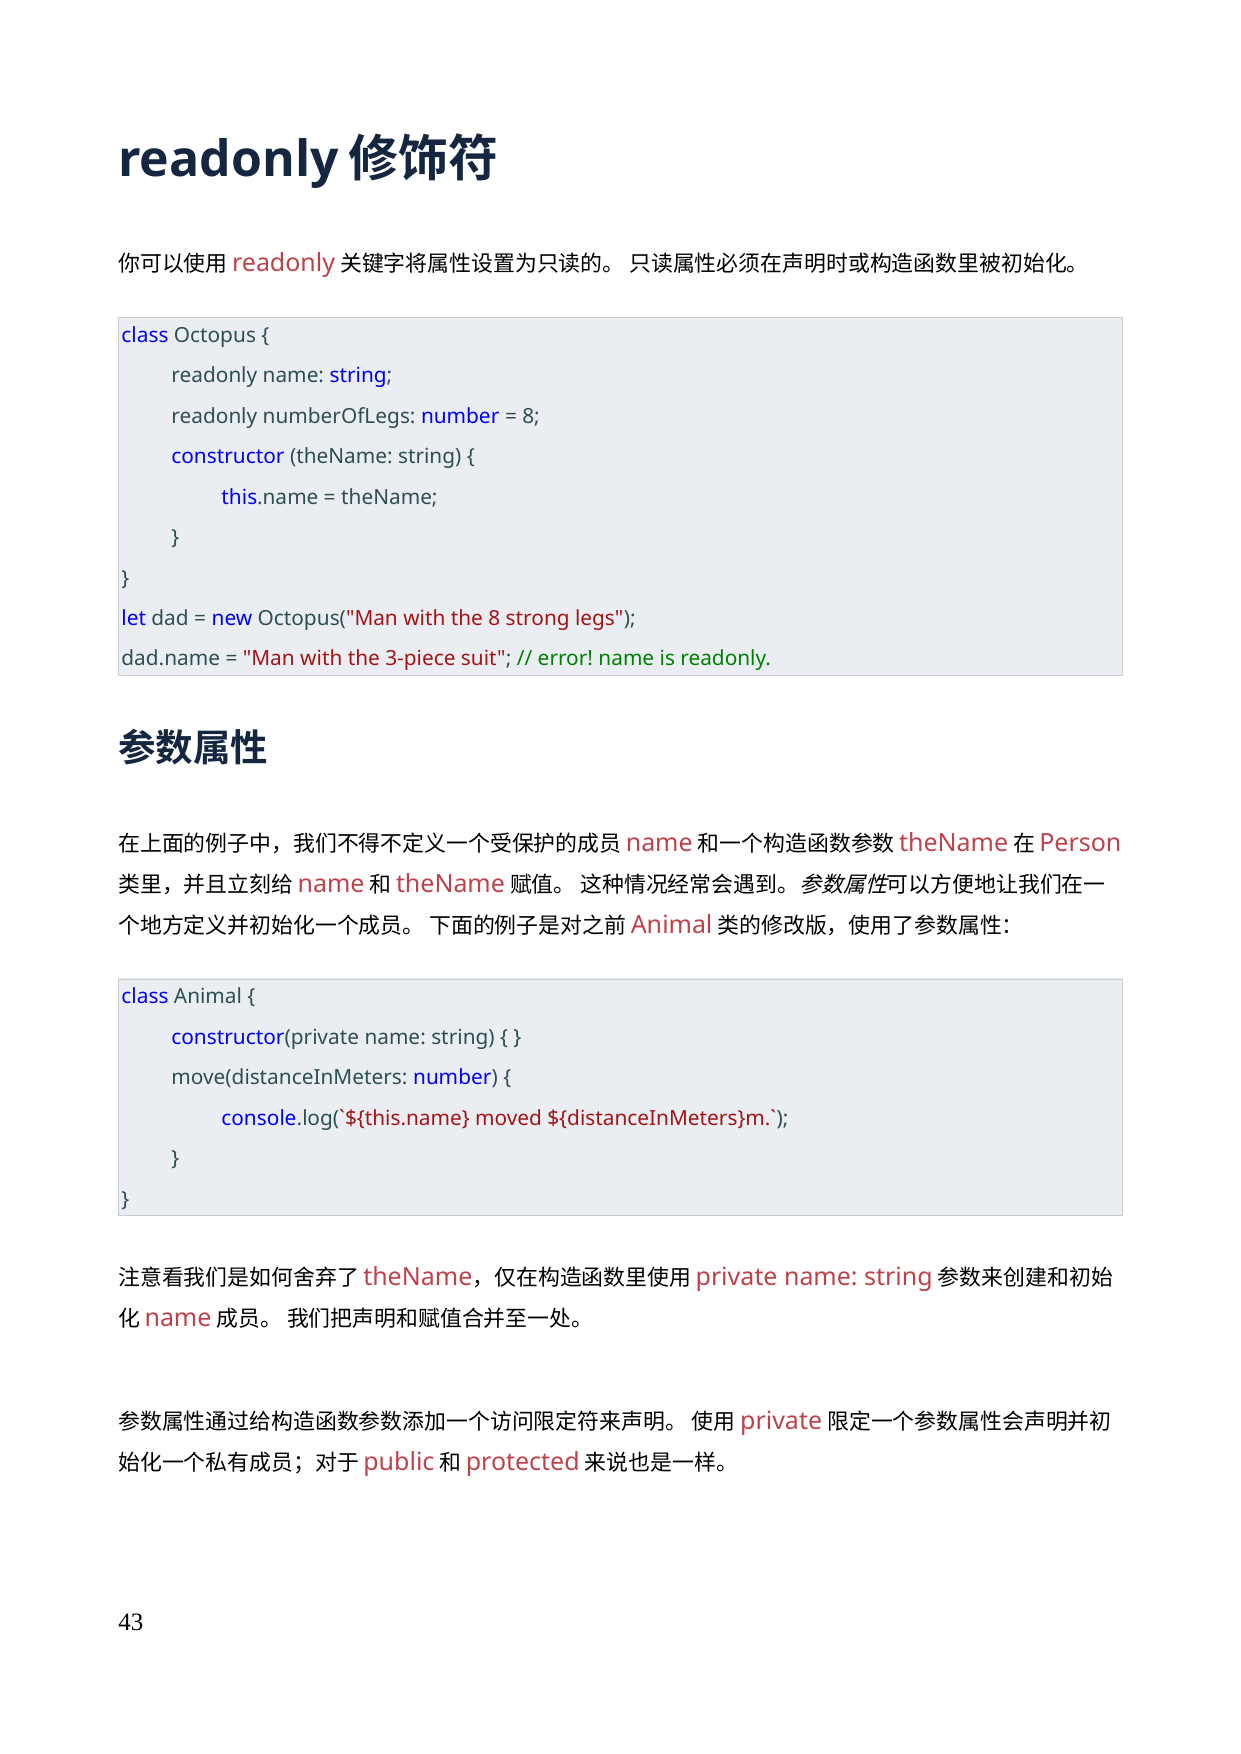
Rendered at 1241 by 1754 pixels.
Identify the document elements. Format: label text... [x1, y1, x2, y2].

text constructor(private name: string) { } [119, 1019, 1122, 1050]
text } [119, 1140, 1122, 1172]
subtitle readonly修饰符 [118, 118, 1122, 191]
text 你可以使用readonly关键字将属性设置为只读的。 只读属性必须在声明时或构造函数里被初始化。 [118, 245, 1122, 279]
text 参数属性通过给构造函数参数添加一个访问限定符来声明。 使用private限定一个参数属性会声明并初始化一个私有成员；对于public和protected来说也是一样。 [118, 1403, 1122, 1477]
text let dad = new Octopus("Man with the 8 strong legs"); [119, 600, 1122, 632]
text 在上面的例子中，我们不得不定义一个受保护的成员name和一个构造函数参数theName在Person类里，并且立刻给name和theName赋值。 这种情况经常会遇到。参数属性可以方便地让我们在一个地方定义并初始化一个成员。 下面的例子是对之前Animal类的修改版，使用了参数属性： [118, 825, 1122, 940]
text readonly numberOfLegs: number = 8; [119, 398, 1122, 429]
text class Octopus { [119, 318, 1122, 348]
text dad.name = "Man with the 3-piece suit"; // error! name is readonly. [119, 641, 1122, 675]
text constructor (theName: string) { [119, 438, 1122, 470]
text 注意看我们是如何舍弃了theName，仅在构造函数里使用private name: string参数来创建和初始化name成员。 我们把声明和赋值合并至一处。 [118, 1258, 1122, 1333]
text class Animal { [119, 980, 1122, 1010]
text } [119, 560, 1122, 591]
text readonly name: string; [119, 357, 1122, 389]
text console.log(`${this.name} moved ${distanceInMeters}m.`); [119, 1100, 1122, 1131]
text this.name = theName; [119, 479, 1122, 510]
text move(distanceInMeters: number) { [119, 1059, 1122, 1091]
subtitle 参数属性 [118, 718, 1122, 772]
text } [119, 519, 1122, 551]
text } [119, 1181, 1122, 1215]
